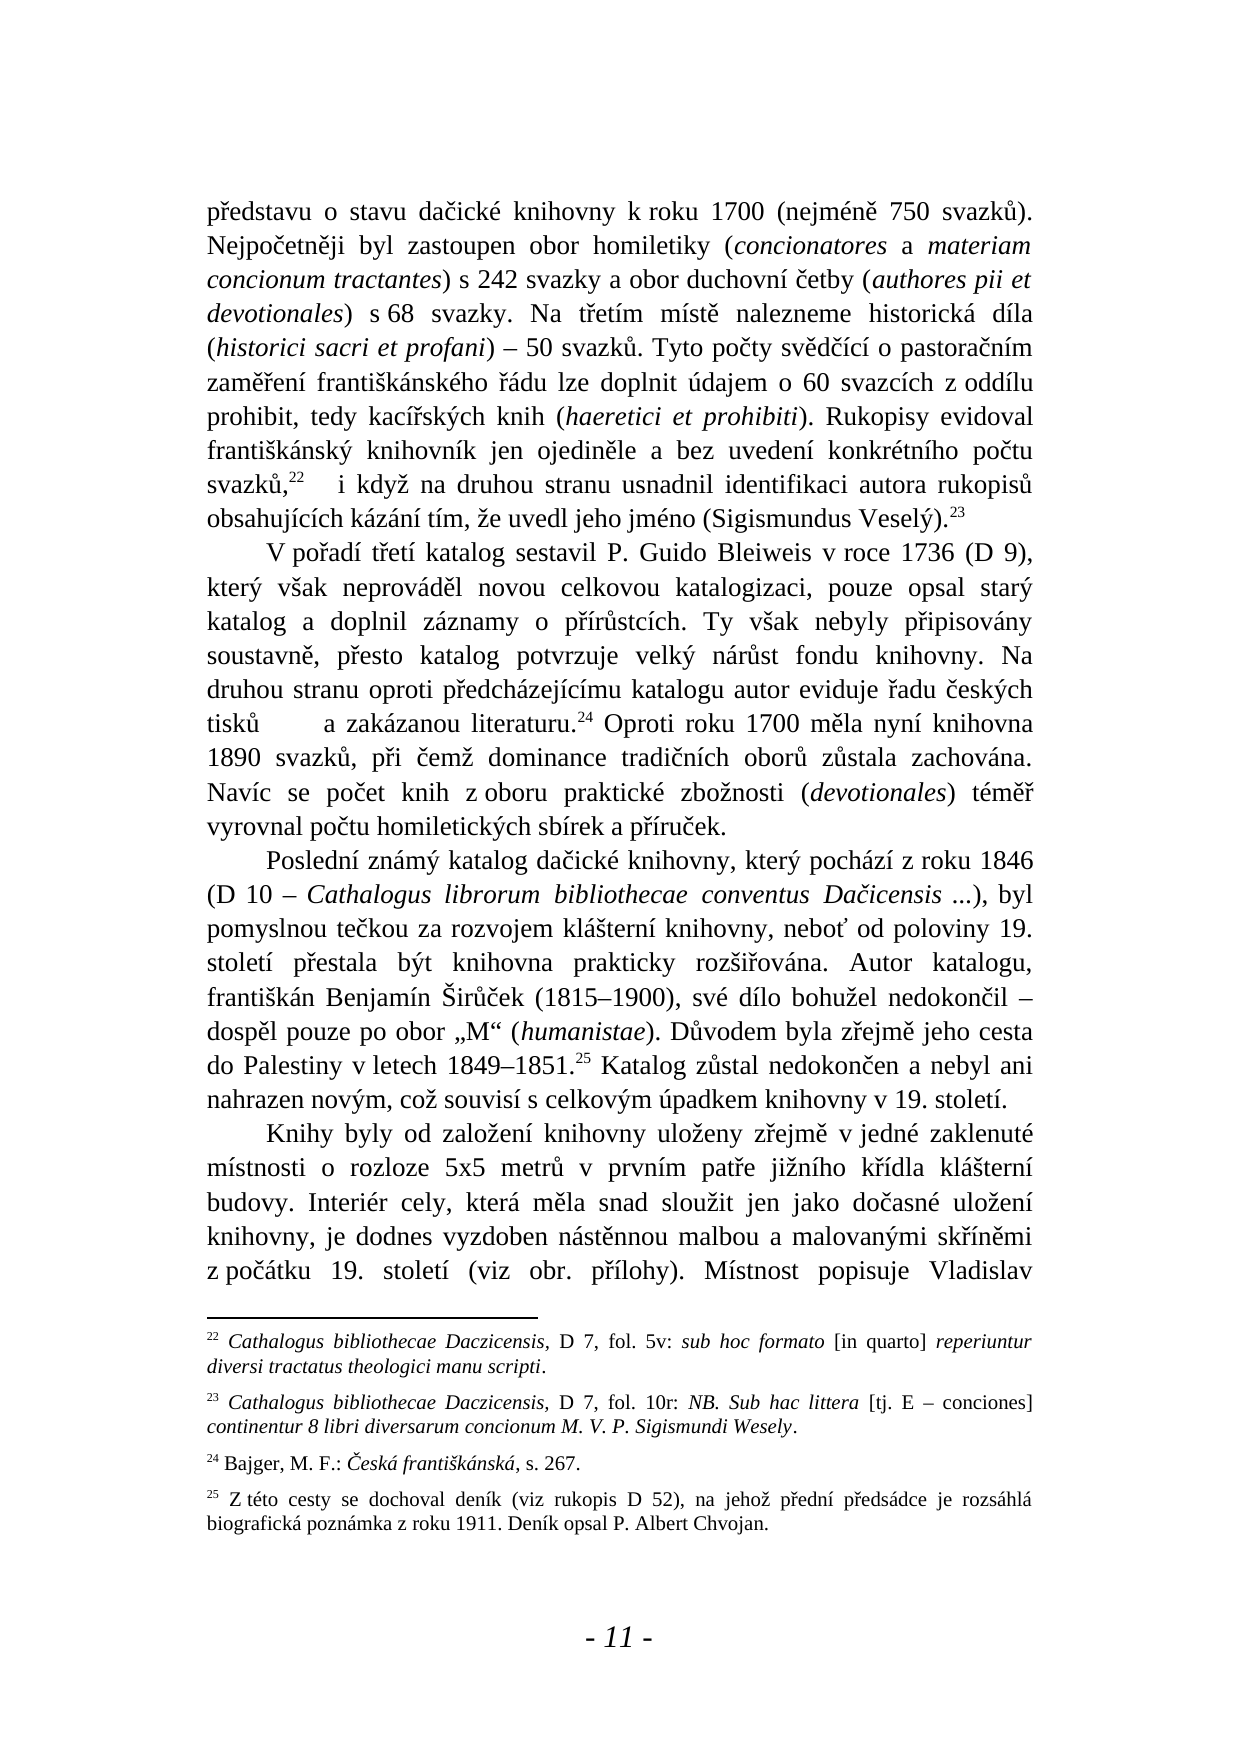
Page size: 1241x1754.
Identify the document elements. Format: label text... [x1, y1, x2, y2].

text Knihy byly od založení knihovny uloženy zřejmě v jedné zaklenuté místnosti o rozloze 5x5 metrů v prvním patře jižního křídla klášterní budovy. Interiér cely, která měla snad sloužit jen jako dočasné uložení knihovny, je dodnes vyzdoben nástěnnou malbou a malovanými skříněmi z počátku 19. století (viz obr. přílohy). Místnost popisuje Vladislav [207, 1117, 1033, 1285]
text Bajger, M. F.: Česká františkánská, s. 267. [207, 1451, 1033, 1475]
text Z této cesty se dochoval deník (viz rukopis D 52), na jehož přední předsádce je rozsáhlá biografická poznámka z roku 1911. Deník opsal P. Albert Chvojan. [207, 1487, 1033, 1535]
text Cathalogus bibliothecae Daczicensis, D 7, fol. 5v: sub hoc formato [in quarto] reperiuntur diversi tractatus theologici manu scripti. [207, 1329, 1033, 1378]
text V pořadí třetí katalog sestavil P. Guido Bleiweis v roce 1736 (D 9), který však neprováděl novou celkovou katalogizaci, pouze opsal starý katalog a doplnil záznamy o přírůstcích. Ty však nebyly připisovány soustavně, přesto katalog potvrzuje velký nárůst fondu knihovny. Na druhou stranu oproti předcházejícímu katalogu autor eviduje řadu českých tisků a zakázanou literaturu. Oproti roku 1700 měla nyní knihovna 1890 svazků, při čemž dominance tradičních oborů zůstala zachována. Navíc se počet knih z oboru praktické zbožnosti (devotionales) téměř vyrovnal počtu homiletických sbírek a příruček. [207, 537, 1033, 841]
text Cathalogus bibliothecae Daczicensis, D 7, fol. 10r: NB. Sub hac littera [tj. E – conciones] continentur 8 libri diversarum concionum M. V. P. Sigismundi Wesely. [207, 1390, 1033, 1438]
text Poslední známý katalog dačické knihovny, který pochází z roku 1846 (D 10 – Cathalogus librorum bibliothecae conventus Dačicensis ...), byl pomyslnou tečkou za rozvojem klášterní knihovny, neboť od poloviny 19. století přestala být knihovna prakticky rozšiřována. Autor katalogu, františkán Benjamín Širůček (1815–1900), své dílo bohužel nedokončil – dospěl pouze po obor „M“ (humanistae). Důvodem byla zřejmě jeho cesta do Palestiny v letech 1849–1851. Katalog zůstal nedokončen a nebyl ani nahrazen novým, což souvisí s celkovým úpadkem knihovny v 19. století. [207, 844, 1033, 1114]
text představu o stavu dačické knihovny k roku 1700 (nejméně 750 svazků). Nejpočetněji byl zastoupen obor homiletiky (concionatores a materiam concionum tractantes) s 242 svazky a obor duchovní četby (authores pii et devotionales) s 68 svazky. Na třetím místě nalezneme historická díla (historici sacri et profani) – 50 svazků. Tyto počty svědčící o pastoračním zaměření františkánského řádu lze doplnit údajem o 60 svazcích z oddílu prohibit, tedy kacířských knih (haeretici et prohibiti). Rukopisy evidoval františkánský knihovník jen ojediněle a bez uvedení konkrétního počtu svazků, i když na druhou stranu usnadnil identifikaci autora rukopisů obsahujících kázání tím, že uvedl jeho jméno (Sigismundus Veselý). [207, 195, 1033, 533]
